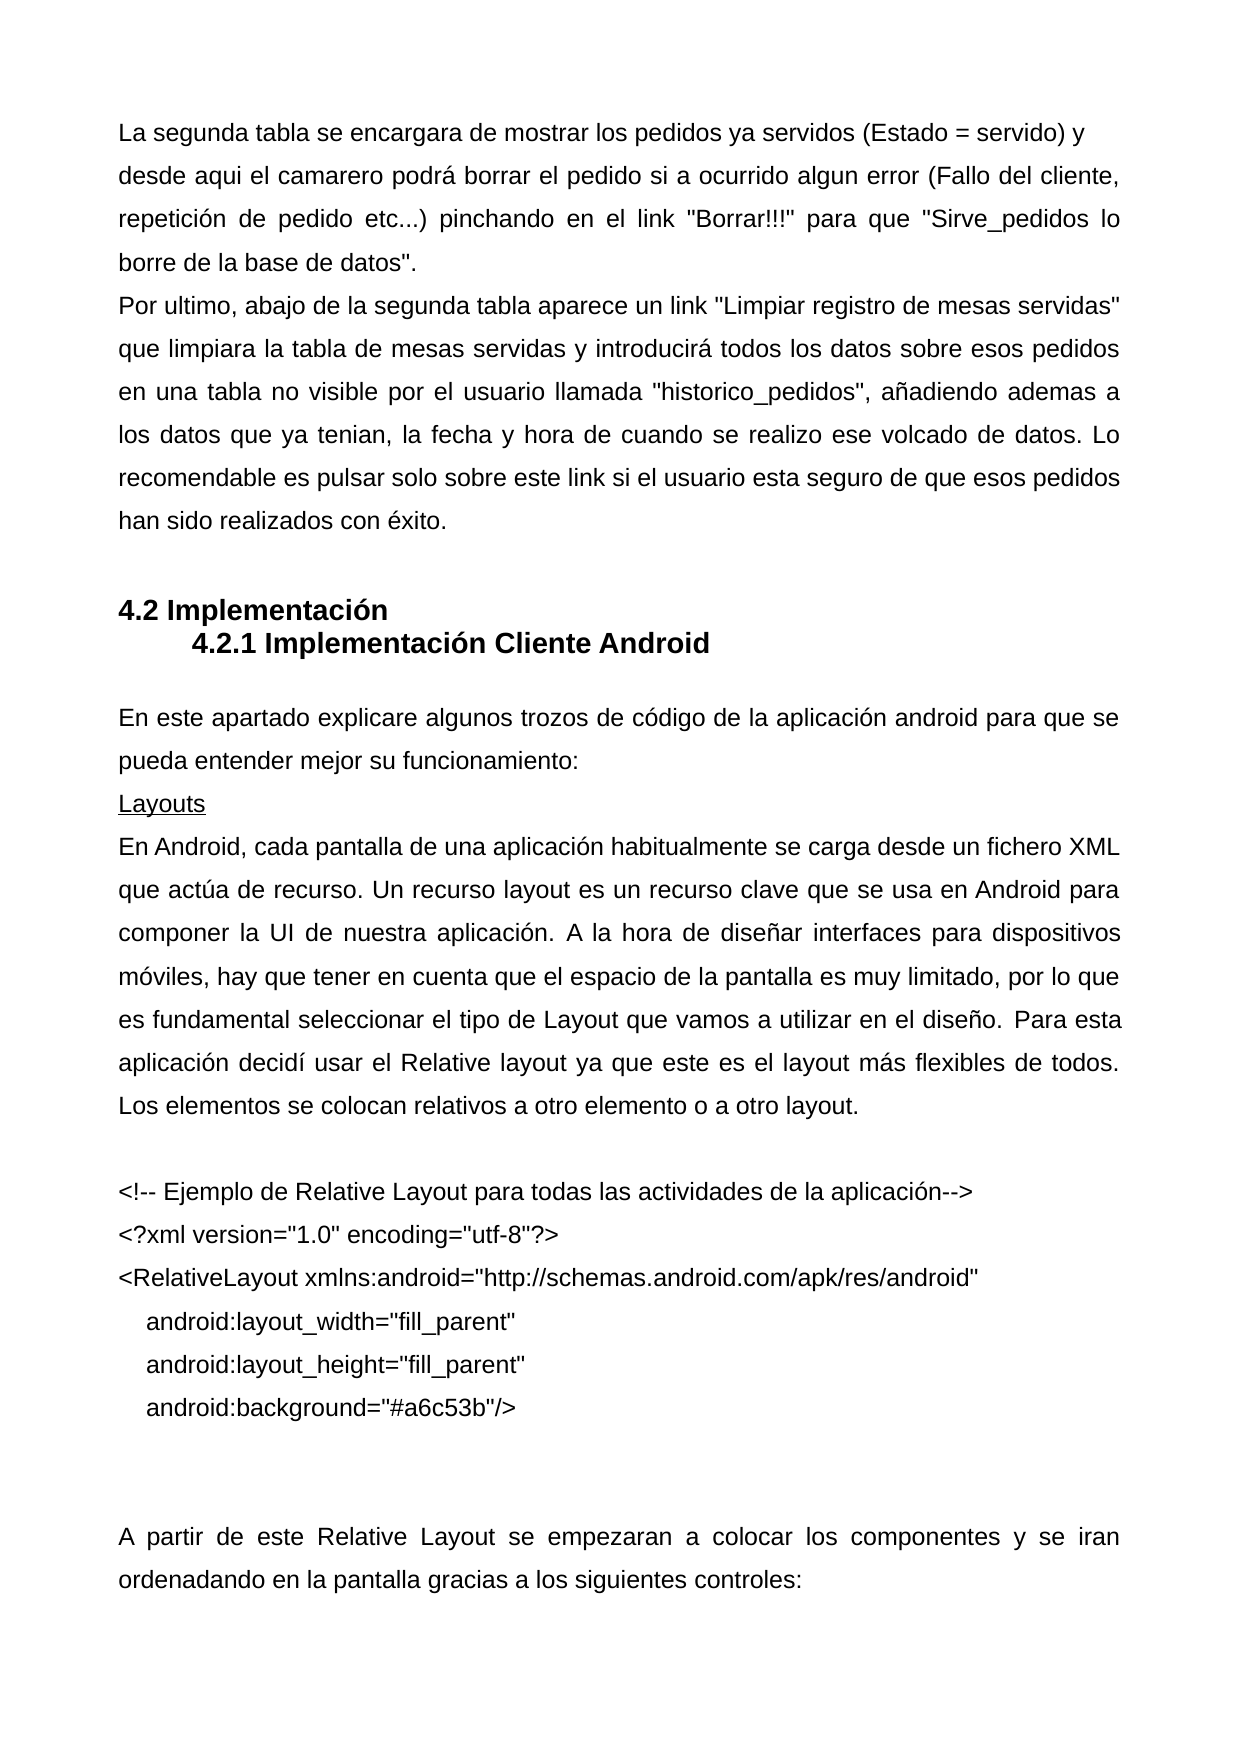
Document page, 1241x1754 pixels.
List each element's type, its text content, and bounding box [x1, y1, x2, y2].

text En este apartado explicare algunos trozos de código de la aplicación android para que se pueda entender mejor su funcionamiento: [118, 703, 1122, 774]
text 4.2.1 Implementación Cliente Android [118, 626, 1122, 659]
text 4.2 Implementación [118, 592, 1122, 626]
text <!-- Ejemplo de Relative Layout para todas las actividades de la aplicación--> [118, 1177, 1122, 1206]
text desde aqui el camarero podrá borrar el pedido si a ocurrido algun error (Fallo del cliente, repetición de pedido etc...) pinchando en el link "Borrar!!!" para que "Sirve_pedidos lo borre de la base de datos". [118, 161, 1122, 276]
text <?xml version="1.0" encoding="utf-8"?> <RelativeLayout xmlns:android="http://schemas.android.com/apk/res/android" android:layout_width="fill_parent" android:layout_height="fill_parent" android:background="#a6c53b"/> [118, 1220, 1122, 1421]
text La segunda tabla se encargara de mostrar los pedidos ya servidos (Estado = servido) y [118, 118, 1122, 147]
text A partir de este Relative Layout se empezaran a colocar los componentes y se iran ordenadando en la pantalla gracias a los siguientes controles: [118, 1522, 1122, 1594]
text Por ultimo, abajo de la segunda tabla aparece un link "Limpiar registro de mesas servidas" que limpiara la tabla de mesas servidas y introducirá todos los datos sobre esos pedidos en una tabla no visible por el usuario llamada "historico_pedidos", añadiendo ademas a los datos que ya tenian, la fecha y hora de cuando se realizo ese volcado de datos. Lo recomendable es pulsar solo sobre este link si el usuario esta seguro de que esos pedidos han sido realizados con éxito. [118, 291, 1122, 535]
text Layouts [118, 789, 1122, 818]
text En Android, cada pantalla de una aplicación habitualmente se carga desde un fichero XML que actúa de recurso. Un recurso layout es un recurso clave que se usa en Android para componer la UI de nuestra aplicación. A la hora de diseñar interfaces para dispositivos móviles, hay que tener en cuenta que el espacio de la pantalla es muy limitado, por lo que es fundamental seleccionar el tipo de Layout que vamos a utilizar en el diseño. Para esta aplicación decidí usar el Relative layout ya que este es el layout más flexibles de todos. Los elementos se colocan relativos a otro elemento o a otro layout. [118, 832, 1122, 1119]
